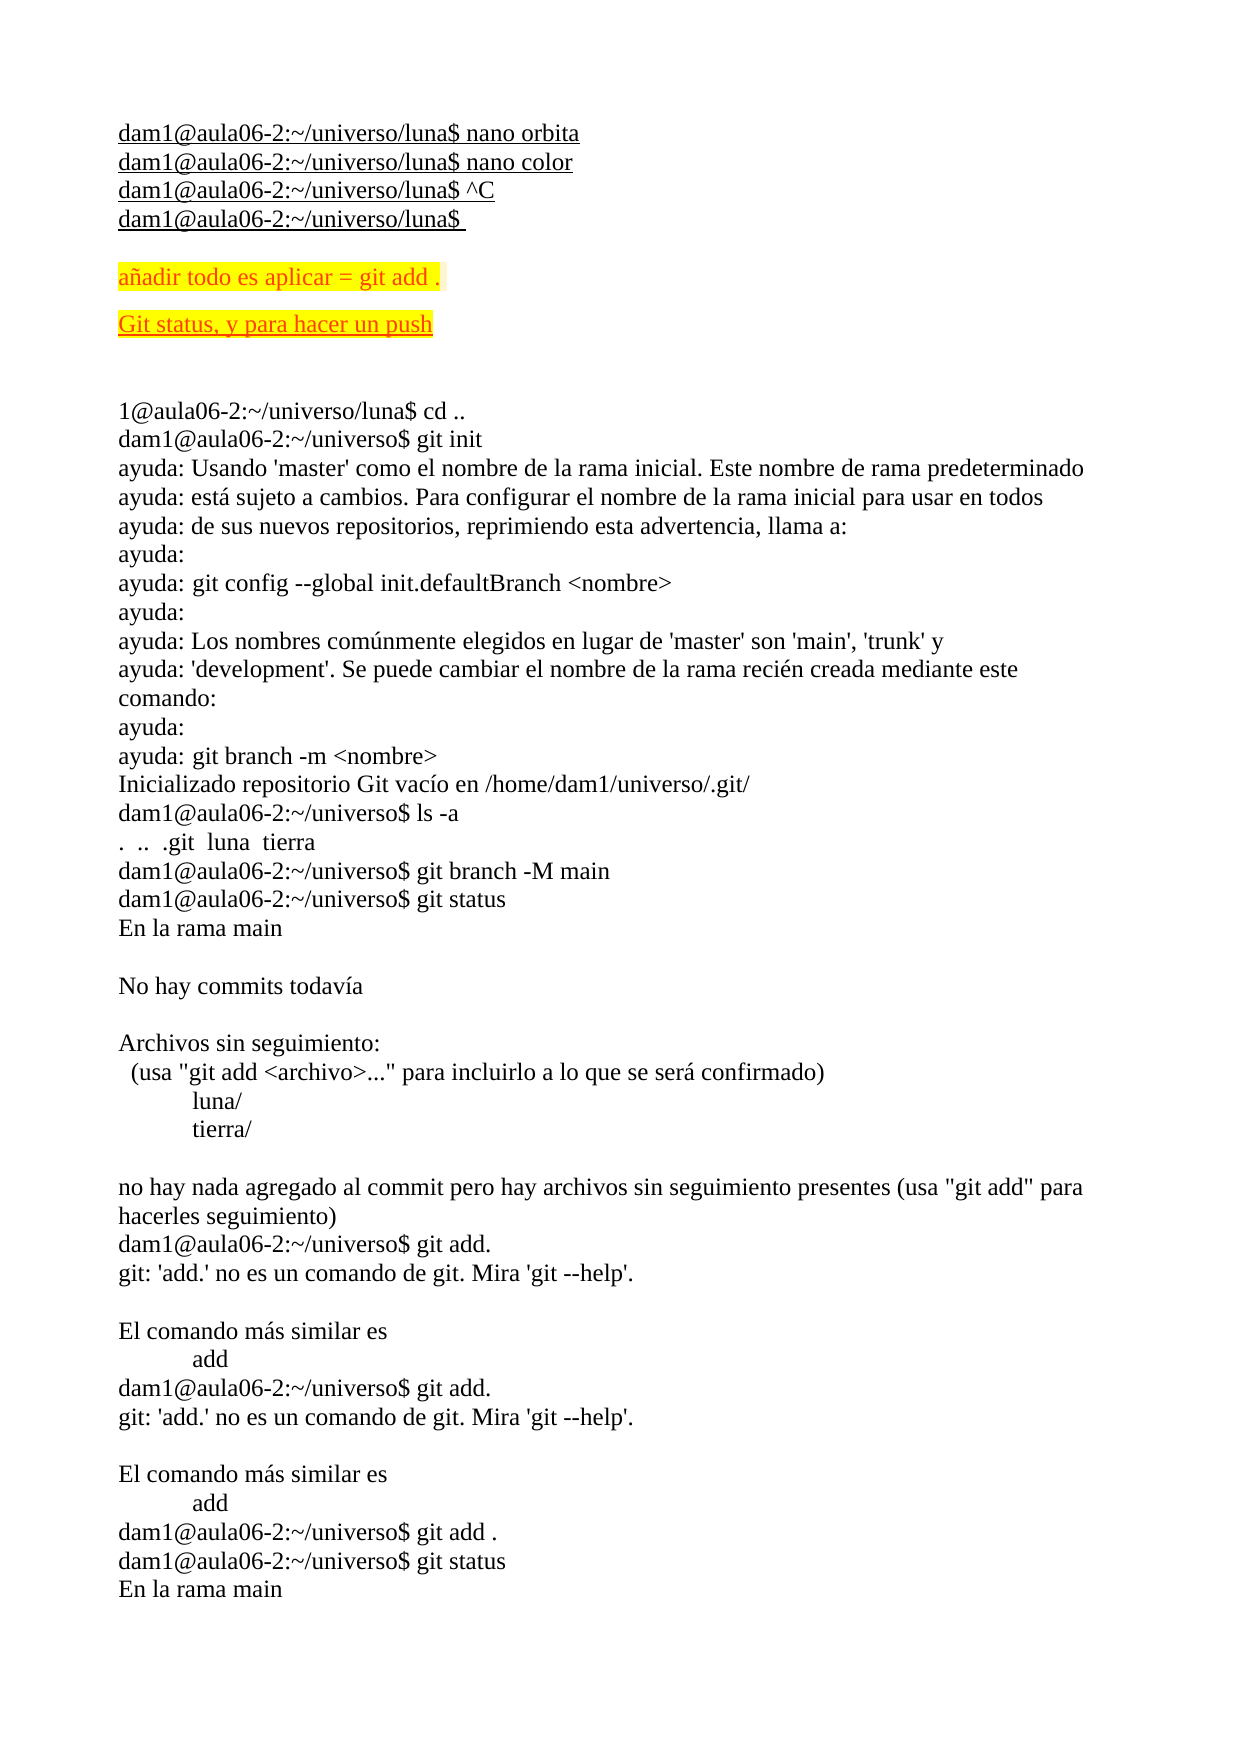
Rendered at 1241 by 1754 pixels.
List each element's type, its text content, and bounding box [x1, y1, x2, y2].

text Git status, y para hacer un push [118, 309, 1122, 338]
text Archivos sin seguimiento: [118, 1028, 1122, 1057]
text luna/ [118, 1086, 1122, 1114]
text dam1@aula06-2:~/universo$ git branch -M main [118, 856, 1122, 884]
text El comando más similar es [118, 1459, 1122, 1488]
text dam1@aula06-2:~/universo$ ls -a [118, 798, 1122, 827]
text git: 'add.' no es un comando de git. Mira 'git --help'. [118, 1258, 1122, 1287]
text dam1@aula06-2:~/universo$ git add. [118, 1229, 1122, 1258]
text dam1@aula06-2:~/universo/luna$ ^C [118, 176, 1122, 204]
text ayuda: de sus nuevos repositorios, reprimiendo esta advertencia, llama a: [118, 511, 1122, 539]
text dam1@aula06-2:~/universo$ git status [118, 1546, 1122, 1574]
text tierra/ [118, 1114, 1122, 1143]
text No hay commits todavía [118, 971, 1122, 999]
text dam1@aula06-2:~/universo/luna$ nano color [118, 147, 1122, 176]
text ayuda: está sujeto a cambios. Para configurar el nombre de la rama inicial para usar en todos [118, 482, 1122, 511]
text ayuda: git config --global init.defaultBranch <nombre> [118, 568, 1122, 597]
text Inicializado repositorio Git vacío en /home/dam1/universo/.git/ [118, 769, 1122, 798]
text ayuda: 'development'. Se puede cambiar el nombre de la rama recién creada mediante este comando: [118, 654, 1122, 712]
text En la rama main [118, 1574, 1122, 1603]
text dam1@aula06-2:~/universo/luna$ nano orbita [118, 118, 1122, 147]
text ayuda: git branch -m <nombre> [118, 741, 1122, 769]
text git: 'add.' no es un comando de git. Mira 'git --help'. [118, 1402, 1122, 1431]
text dam1@aula06-2:~/universo$ git init [118, 424, 1122, 453]
text dam1@aula06-2:~/universo$ git add. [118, 1373, 1122, 1402]
text ayuda: [118, 539, 1122, 568]
text . .. .git luna tierra [118, 827, 1122, 856]
text ayuda: Los nombres comúnmente elegidos en lugar de 'master' son 'main', 'trunk' y [118, 626, 1122, 654]
text dam1@aula06-2:~/universo$ git status [118, 884, 1122, 913]
text ayuda: [118, 712, 1122, 741]
text add [118, 1344, 1122, 1373]
text no hay nada agregado al commit pero hay archivos sin seguimiento presentes (usa "git add" para hacerles seguimiento) [118, 1172, 1122, 1229]
text 1@aula06-2:~/universo/luna$ cd .. [118, 396, 1122, 424]
text add [118, 1488, 1122, 1517]
text dam1@aula06-2:~/universo/luna$ [118, 204, 1122, 233]
text El comando más similar es [118, 1316, 1122, 1344]
text En la rama main [118, 913, 1122, 942]
text (usa "git add <archivo>..." para incluirlo a lo que se será confirmado) [118, 1057, 1122, 1086]
text ayuda: [118, 597, 1122, 626]
text dam1@aula06-2:~/universo$ git add . [118, 1517, 1122, 1546]
text ayuda: Usando 'master' como el nombre de la rama inicial. Este nombre de rama predeterminado [118, 453, 1122, 482]
text añadir todo es aplicar = git add . [118, 262, 1122, 291]
